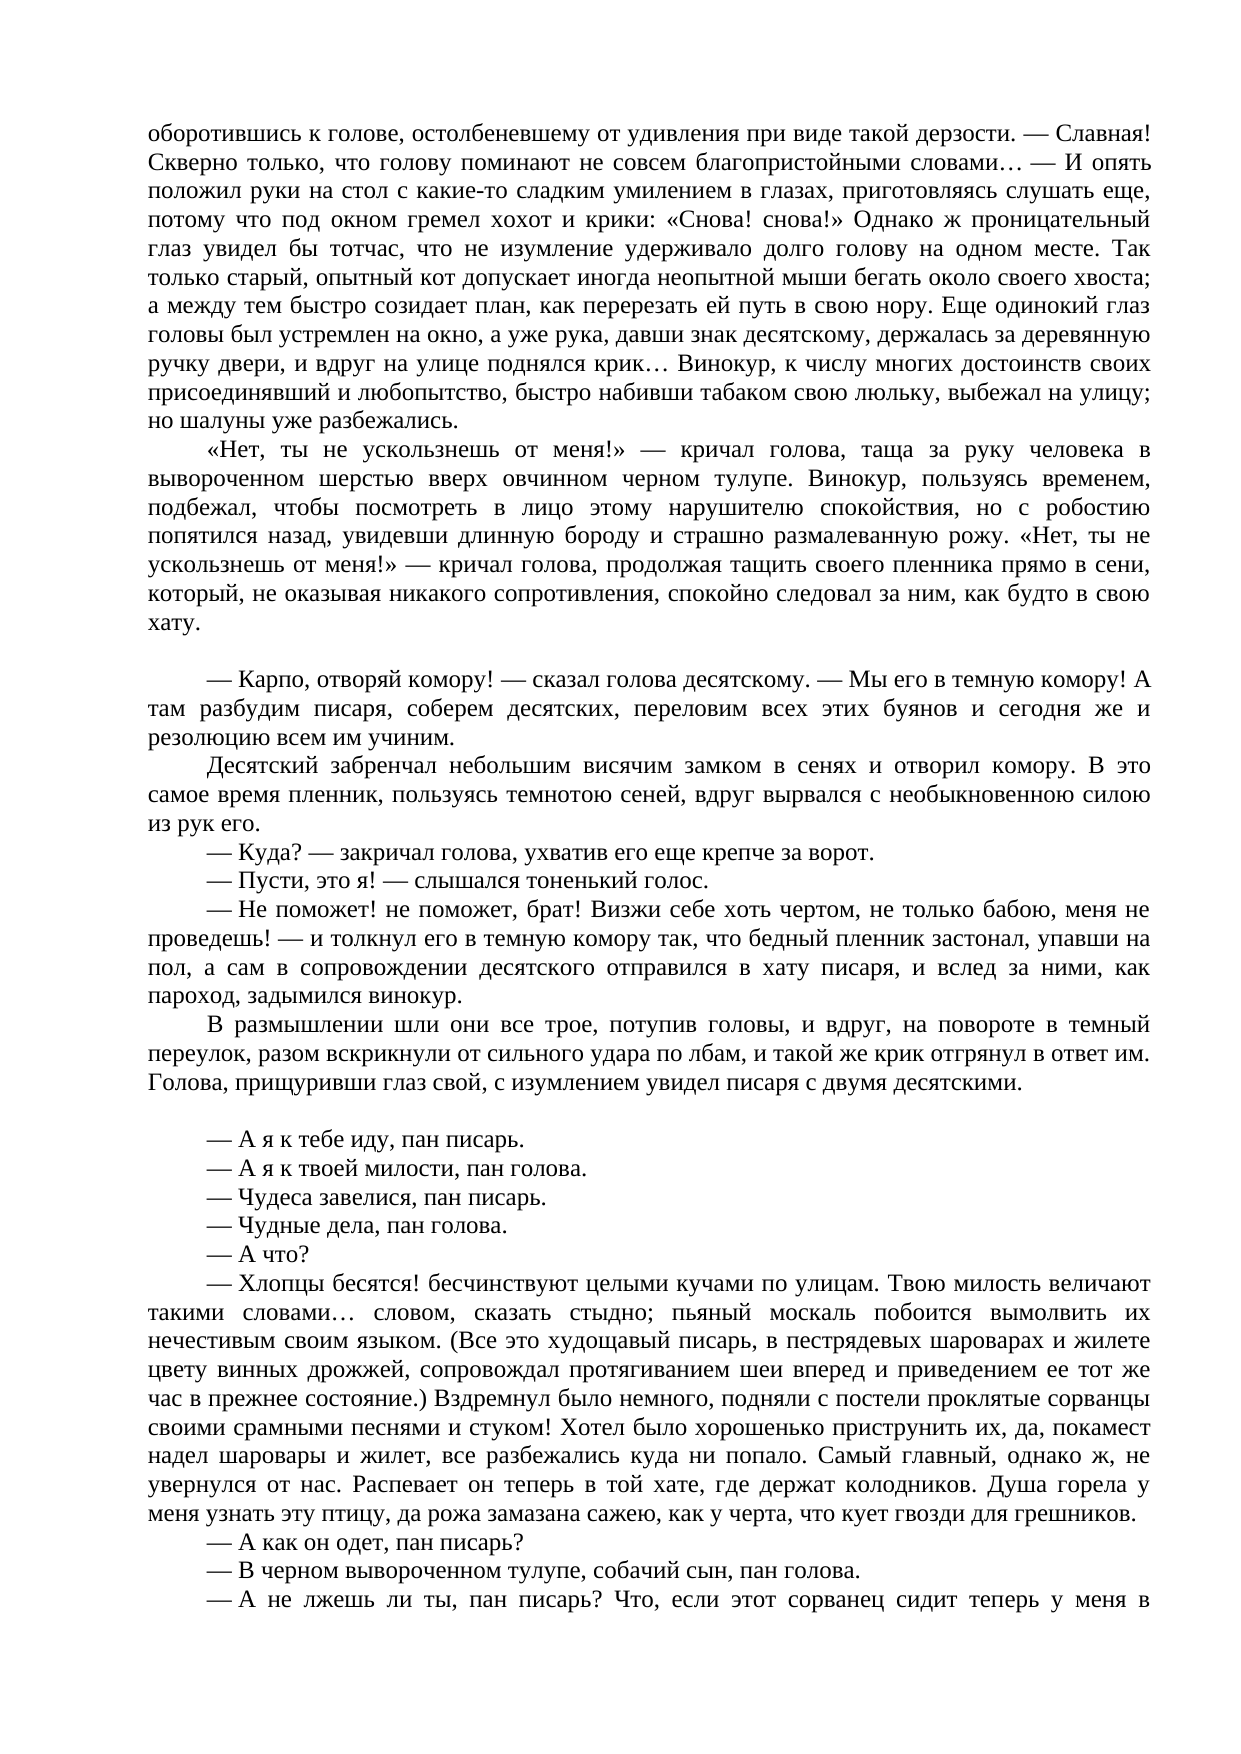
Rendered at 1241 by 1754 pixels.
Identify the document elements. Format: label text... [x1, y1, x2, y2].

text — В черном вывороченном тулупе, собачий сын, пан голова. [148, 1556, 1152, 1584]
text Десятский забренчал небольшим висячим замком в сенях и отворил комору. В это самое время пленник, пользуясь темнотою сеней, вдруг вырвался с необыкновенною силою из рук его. [148, 751, 1152, 837]
text — А я к тебе иду, пан писарь. [148, 1124, 1152, 1153]
text — Карпо, отворяй комору! — сказал голова десятскому. — Мы его в темную комору! А там разбудим писаря, соберем десятских, переловим всех этих буянов и сегодня же и резолюцию всем им учиним. [148, 664, 1152, 751]
text В размышлении шли они все трое, потупив головы, и вдруг, на повороте в темный переулок, разом вскрикнули от сильного удара по лбам, и такой же крик отгрянул в ответ им. Голова, прищуривши глаз свой, с изумлением увидел писаря с двумя десятскими. [148, 1009, 1152, 1096]
text — Не поможет! не поможет, брат! Визжи себе хоть чертом, не только бабою, меня не проведешь! — и толкнул его в темную комору так, что бедный пленник застонал, упавши на пол, а сам в сопровождении десятского отправился в хату писаря, и вслед за ними, как пароход, задымился винокур. [148, 894, 1152, 1009]
text «Нет, ты не ускользнешь от меня!» — кричал голова, таща за руку человека в вывороченном шерстью вверх овчинном черном тулупе. Винокур, пользуясь временем, подбежал, чтобы посмотреть в лицо этому нарушителю спокойствия, но с робостию попятился назад, увидевши длинную бороду и страшно размалеванную рожу. «Нет, ты не ускользнешь от меня!» — кричал голова, продолжая тащить своего пленника прямо в сени, который, не оказывая никакого сопротивления, спокойно следовал за ним, как будто в свою хату. [148, 434, 1152, 636]
text — Хлопцы бесятся! бесчинствуют целыми кучами по улицам. Твою милость величают такими словами… словом, сказать стыдно; пьяный москаль побоится вымолвить их нечестивым своим языком. (Все это худощавый писарь, в пестрядевых шароварах и жилете цвету винных дрожжей, сопровождал протягиванием шеи вперед и приведением ее тот же час в прежнее состояние.) Вздремнул было немного, подняли с постели проклятые сорванцы своими срамными песнями и стуком! Хотел было хорошенько приструнить их, да, покамест надел шаровары и жилет, все разбежались куда ни попало. Самый главный, однако ж, не увернулся от нас. Распевает он теперь в той хате, где держат колодников. Душа горела у меня узнать эту птицу, да рожа замазана сажею, как у черта, что кует гвозди для грешников. [148, 1268, 1152, 1527]
text — А что? [148, 1239, 1152, 1268]
text — Чудные дела, пан голова. [148, 1211, 1152, 1239]
text — А я к твоей милости, пан голова. [148, 1153, 1152, 1182]
text — Куда? — закричал голова, ухватив его еще крепче за ворот. [148, 837, 1152, 866]
text — А как он одет, пан писарь? [148, 1527, 1152, 1556]
text — Пусти, это я! — слышался тоненький голос. [148, 866, 1152, 894]
text — Чудеса завелися, пан писарь. [148, 1182, 1152, 1211]
text оборотившись к голове, остолбеневшему от удивления при виде такой дерзости. — Славная! Скверно только, что голову поминают не совсем благопристойными словами… — И опять положил руки на стол с какие-то сладким умилением в глазах, приготовляясь слушать еще, потому что под окном гремел хохот и крики: «Снова! снова!» Однако ж проницательный глаз увидел бы тотчас, что не изумление удерживало долго голову на одном месте. Так только старый, опытный кот допускает иногда неопытной мыши бегать около своего хвоста; а между тем быстро созидает план, как перерезать ей путь в свою нору. Еще одинокий глаз головы был устремлен на окно, а уже рука, давши знак десятскому, держалась за деревянную ручку двери, и вдруг на улице поднялся крик… Винокур, к числу многих достоинств своих присоединявший и любопытство, быстро набивши табаком свою люльку, выбежал на улицу; но шалуны уже разбежались. [148, 118, 1152, 434]
text — А не лжешь ли ты, пан писарь? Что, если этот сорванец сидит теперь у меня в [148, 1584, 1152, 1613]
